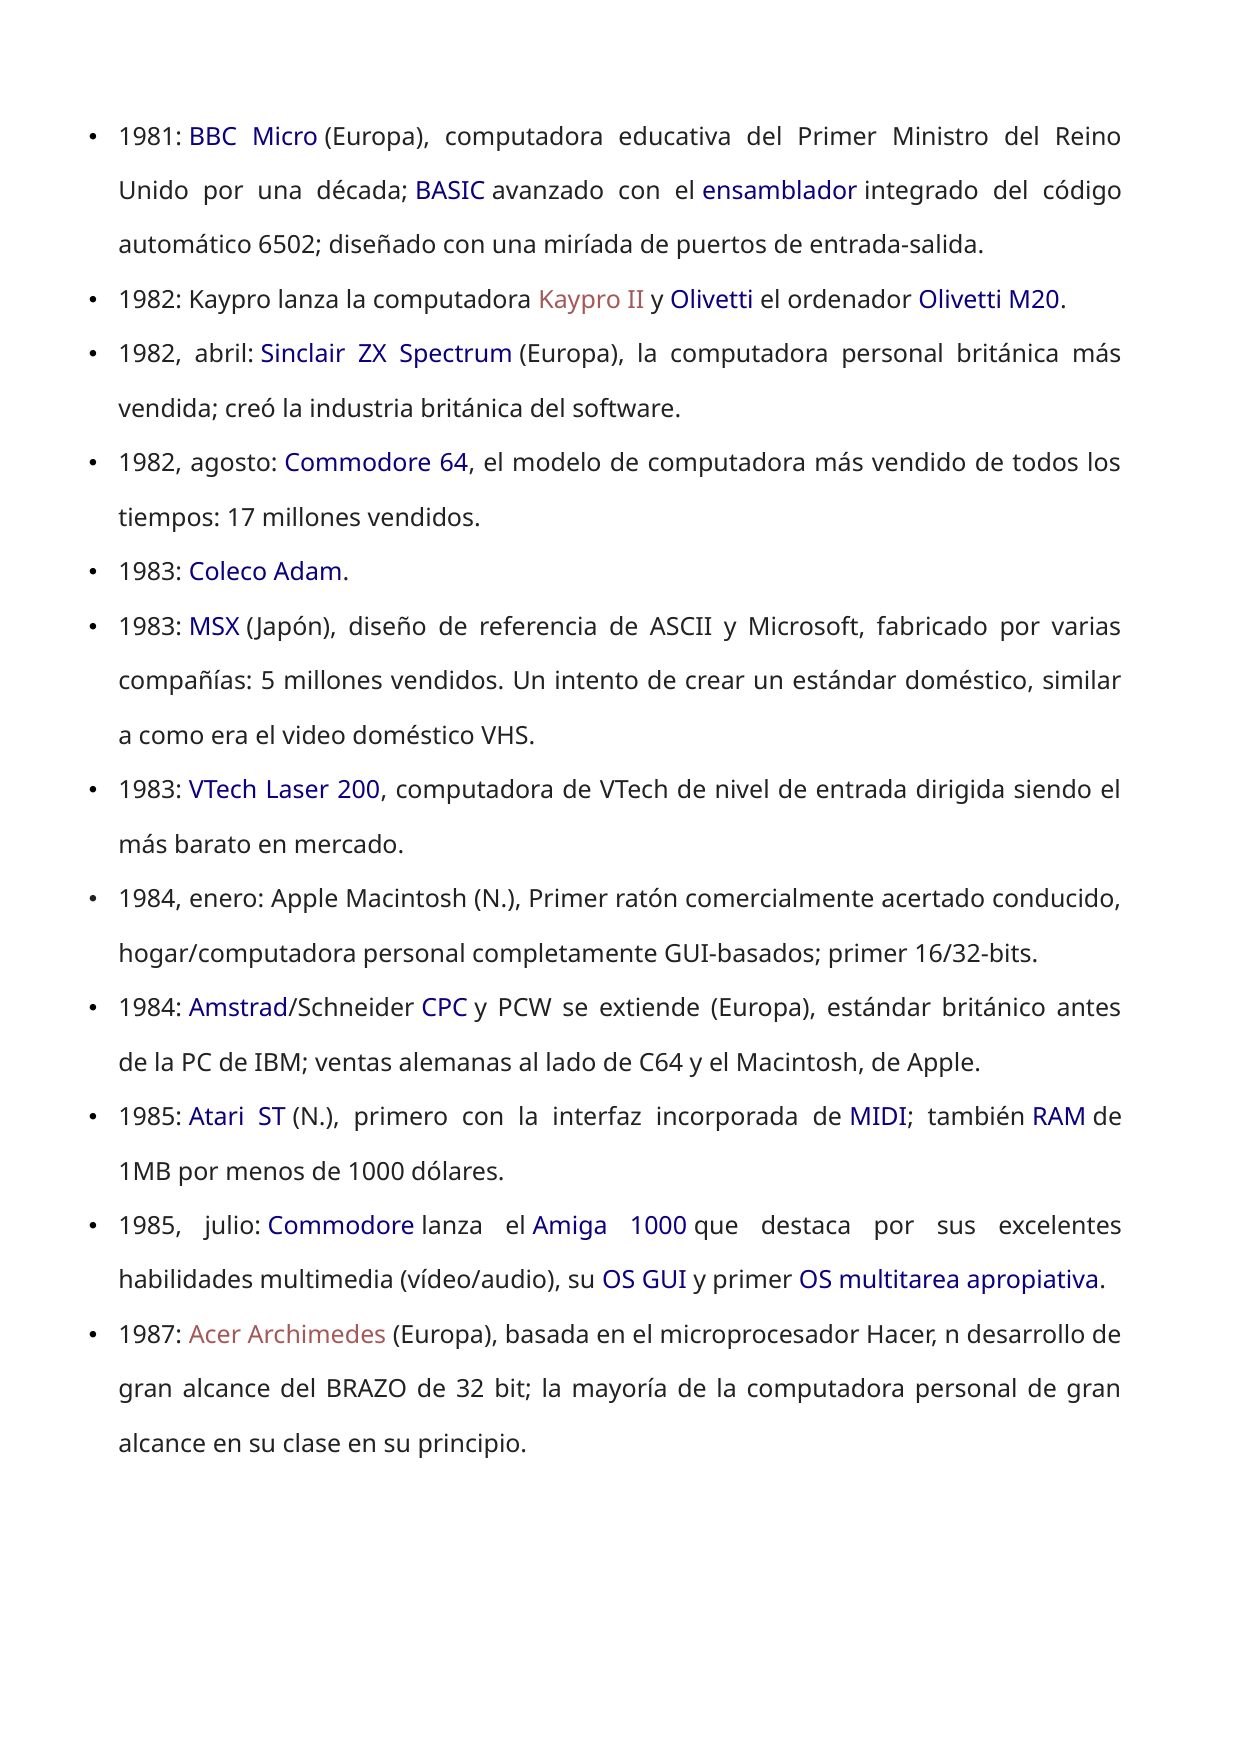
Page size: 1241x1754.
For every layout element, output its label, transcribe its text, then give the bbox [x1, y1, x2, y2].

list 1984: Amstrad/Schneider CPC y PCW se extiende (Europa), estándar británico antes de la PC de IBM; ventas alemanas al lado de C64 y el Macintosh, de Apple. [118, 990, 1122, 1078]
list 1982, abril: Sinclair ZX Spectrum (Europa), la computadora personal británica más vendida; creó la industria británica del software. [118, 336, 1122, 424]
list 1983: MSX (Japón), diseño de referencia de ASCII y Microsoft, fabricado por varias compañías: 5 millones vendidos. Un intento de crear un estándar doméstico, similar a como era el video doméstico VHS. [118, 608, 1122, 751]
list 1984, enero: Apple Macintosh (N.), Primer ratón comercialmente acertado conducido, hogar/computadora personal completamente GUI-basados; primer 16/32-bits. [118, 881, 1122, 969]
list 1985: Atari ST (N.), primero con la interfaz incorporada de MIDI; también RAM de 1MB por menos de 1000 dólares. [118, 1099, 1122, 1187]
list 1985, julio: Commodore lanza el Amiga 1000 que destaca por sus excelentes habilidades multimedia (vídeo/audio), su OS GUI y primer OS multitarea apropiativa. [118, 1208, 1122, 1296]
list 1983: Coleco Adam. [118, 554, 1122, 588]
list 1982: Kaypro lanza la computadora Kaypro II y Olivetti el ordenador Olivetti M20. [118, 282, 1122, 316]
list 1981: BBC Micro (Europa), computadora educativa del Primer Ministro del Reino Unido por una década; BASIC avanzado con el ensamblador integrado del código automático 6502; diseñado con una miríada de puertos de entrada-salida. [118, 118, 1122, 261]
list 1982, agosto: Commodore 64, el modelo de computadora más vendido de todos los tiempos: 17 millones vendidos. [118, 445, 1122, 533]
list 1983: VTech Laser 200, computadora de VTech de nivel de entrada dirigida siendo el más barato en mercado. [118, 772, 1122, 860]
list 1987: Acer Archimedes (Europa), basada en el microprocesador Hacer, n desarrollo de gran alcance del BRAZO de 32 bit; la mayoría de la computadora personal de gran alcance en su clase en su principio. [118, 1317, 1122, 1460]
